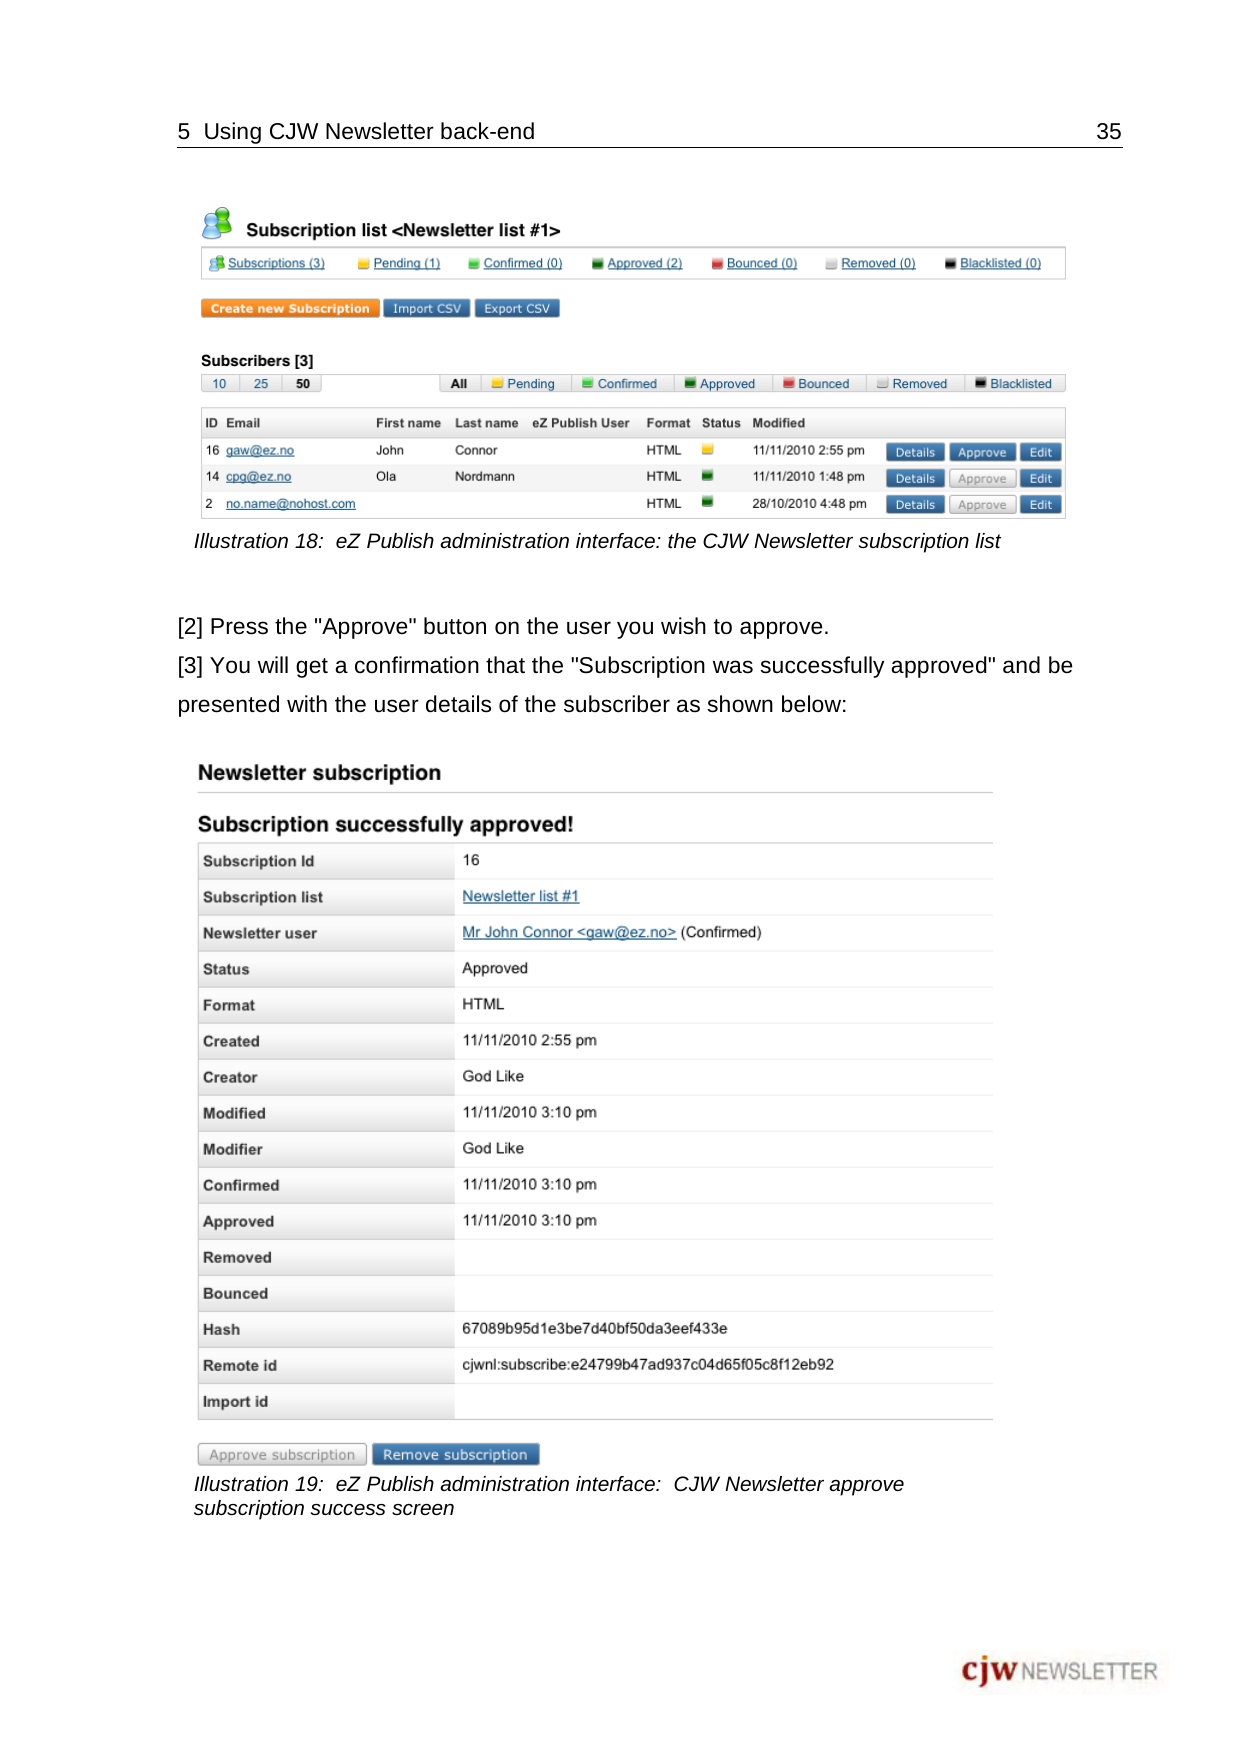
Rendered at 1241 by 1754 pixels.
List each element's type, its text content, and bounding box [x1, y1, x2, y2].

picture [953, 1650, 1170, 1695]
text Illustration 19: eZ Publish administration interface: CJW Newsletter approve subscription success screen [194, 1473, 993, 1519]
picture [193, 198, 1075, 530]
picture [193, 756, 993, 1473]
text Illustration 18: eZ Publish administration interface: the CJW Newsletter subscription list [194, 530, 1075, 553]
text [2] Press the "Approve" button on the user you wish to approve. [3] You will get a confirmation that the "Subscription was successfully approved" and be presented with the user details of the subscriber as shown below: [177, 614, 1122, 718]
